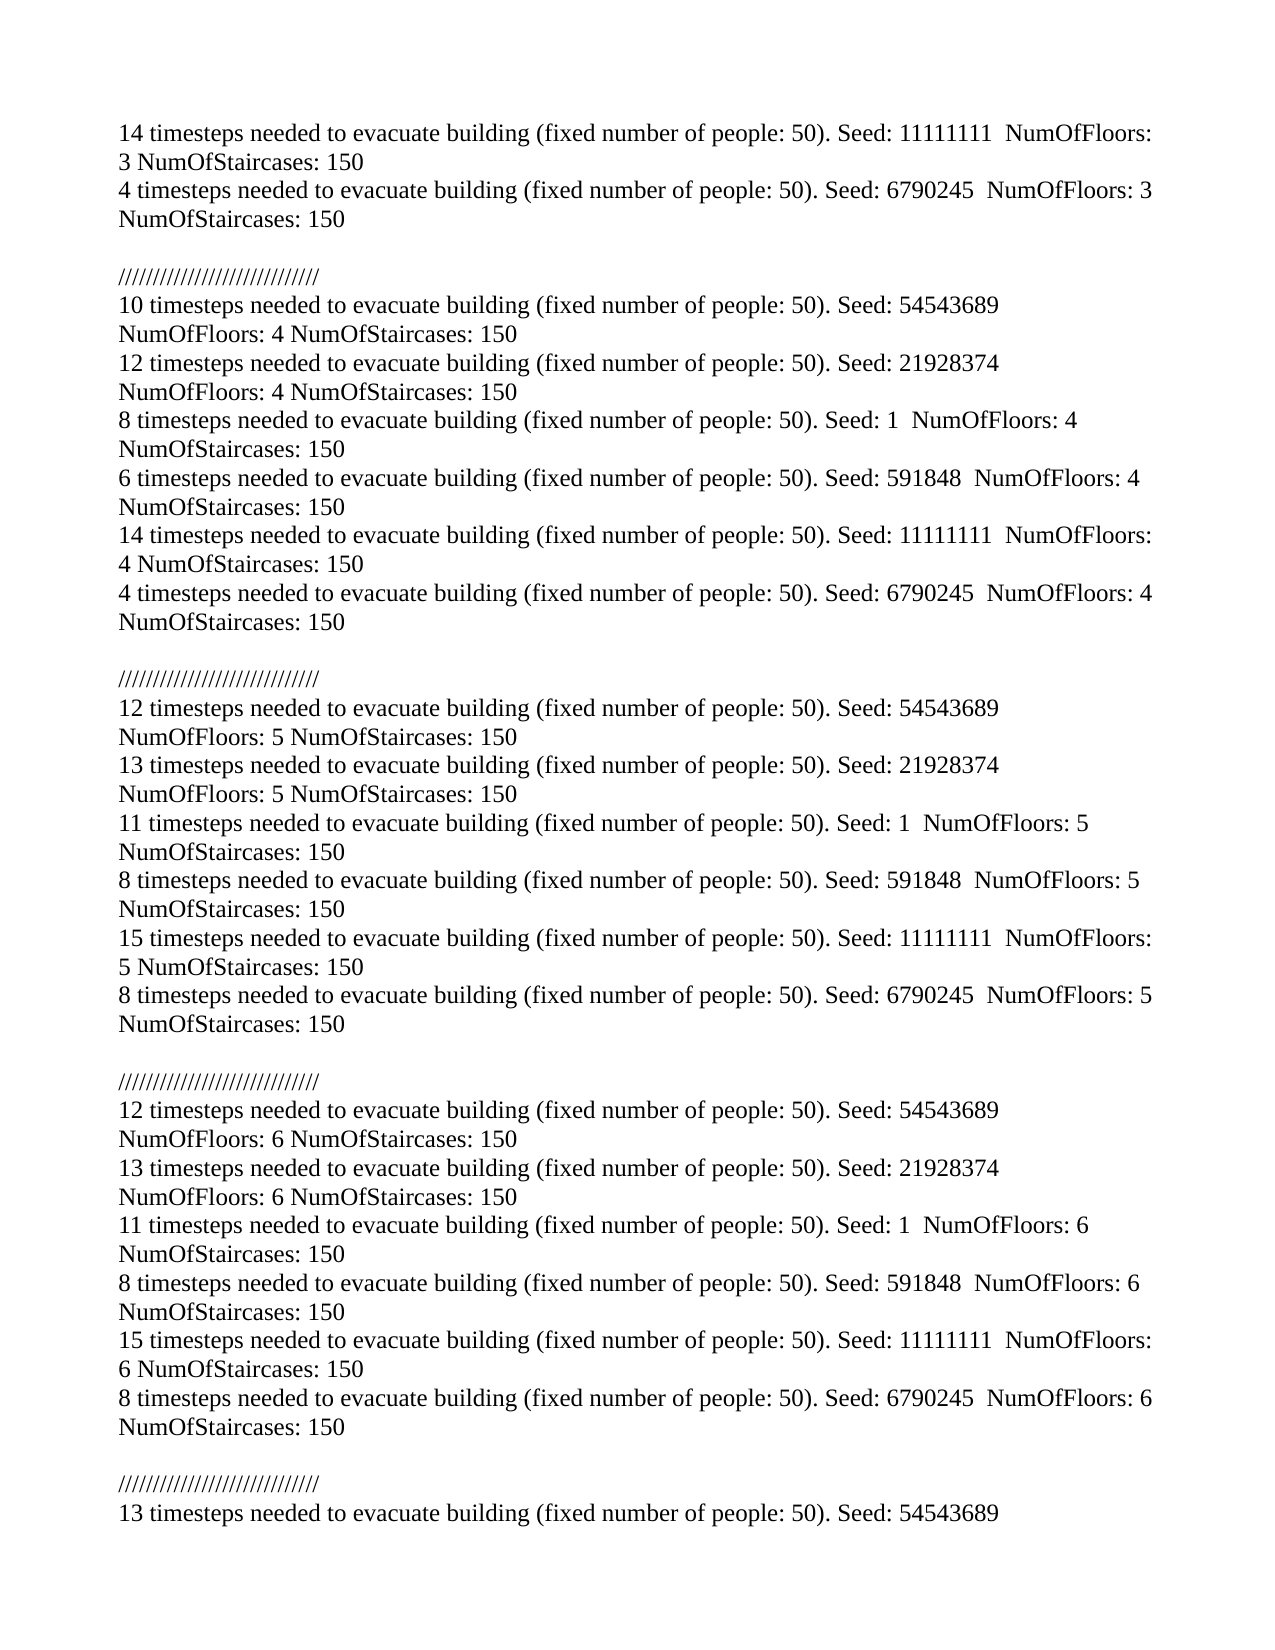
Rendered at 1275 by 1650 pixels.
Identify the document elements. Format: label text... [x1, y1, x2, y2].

text 10 timesteps needed to evacuate building (fixed number of people: 50). Seed: 54543689 NumOfFloors: 4 NumOfStaircases: 150 [118, 291, 1157, 348]
text 15 timesteps needed to evacuate building (fixed number of people: 50). Seed: 11111111 NumOfFloors: 6 NumOfStaircases: 150 [118, 1326, 1157, 1383]
text 8 timesteps needed to evacuate building (fixed number of people: 50). Seed: 591848 NumOfFloors: 6 NumOfStaircases: 150 [118, 1268, 1157, 1326]
text 13 timesteps needed to evacuate building (fixed number of people: 50). Seed: 21928374 NumOfFloors: 5 NumOfStaircases: 150 [118, 751, 1157, 808]
text 4 timesteps needed to evacuate building (fixed number of people: 50). Seed: 6790245 NumOfFloors: 3 NumOfStaircases: 150 [118, 176, 1157, 233]
text 8 timesteps needed to evacuate building (fixed number of people: 50). Seed: 6790245 NumOfFloors: 6 NumOfStaircases: 150 [118, 1383, 1157, 1441]
text 8 timesteps needed to evacuate building (fixed number of people: 50). Seed: 1 NumOfFloors: 4 NumOfStaircases: 150 [118, 406, 1157, 463]
text 15 timesteps needed to evacuate building (fixed number of people: 50). Seed: 11111111 NumOfFloors: 5 NumOfStaircases: 150 [118, 923, 1157, 981]
text 12 timesteps needed to evacuate building (fixed number of people: 50). Seed: 54543689 NumOfFloors: 6 NumOfStaircases: 150 [118, 1096, 1157, 1153]
text 8 timesteps needed to evacuate building (fixed number of people: 50). Seed: 591848 NumOfFloors: 5 NumOfStaircases: 150 [118, 866, 1157, 923]
text 11 timesteps needed to evacuate building (fixed number of people: 50). Seed: 1 NumOfFloors: 5 NumOfStaircases: 150 [118, 808, 1157, 866]
text 14 timesteps needed to evacuate building (fixed number of people: 50). Seed: 11111111 NumOfFloors: 4 NumOfStaircases: 150 [118, 521, 1157, 578]
text 8 timesteps needed to evacuate building (fixed number of people: 50). Seed: 6790245 NumOfFloors: 5 NumOfStaircases: 150 [118, 981, 1157, 1038]
text 4 timesteps needed to evacuate building (fixed number of people: 50). Seed: 6790245 NumOfFloors: 4 NumOfStaircases: 150 [118, 578, 1157, 636]
text ///////////////////////////// [118, 262, 1157, 291]
text 11 timesteps needed to evacuate building (fixed number of people: 50). Seed: 1 NumOfFloors: 6 NumOfStaircases: 150 [118, 1211, 1157, 1268]
text 14 timesteps needed to evacuate building (fixed number of people: 50). Seed: 11111111 NumOfFloors: 3 NumOfStaircases: 150 [118, 118, 1157, 176]
text 12 timesteps needed to evacuate building (fixed number of people: 50). Seed: 21928374 NumOfFloors: 4 NumOfStaircases: 150 [118, 348, 1157, 406]
text ///////////////////////////// [118, 664, 1157, 693]
text 13 timesteps needed to evacuate building (fixed number of people: 50). Seed: 21928374 NumOfFloors: 6 NumOfStaircases: 150 [118, 1153, 1157, 1211]
text 6 timesteps needed to evacuate building (fixed number of people: 50). Seed: 591848 NumOfFloors: 4 NumOfStaircases: 150 [118, 463, 1157, 521]
text 12 timesteps needed to evacuate building (fixed number of people: 50). Seed: 54543689 NumOfFloors: 5 NumOfStaircases: 150 [118, 693, 1157, 751]
text 13 timesteps needed to evacuate building (fixed number of people: 50). Seed: 54543689 [118, 1498, 1157, 1527]
text ///////////////////////////// [118, 1469, 1157, 1498]
text ///////////////////////////// [118, 1067, 1157, 1096]
